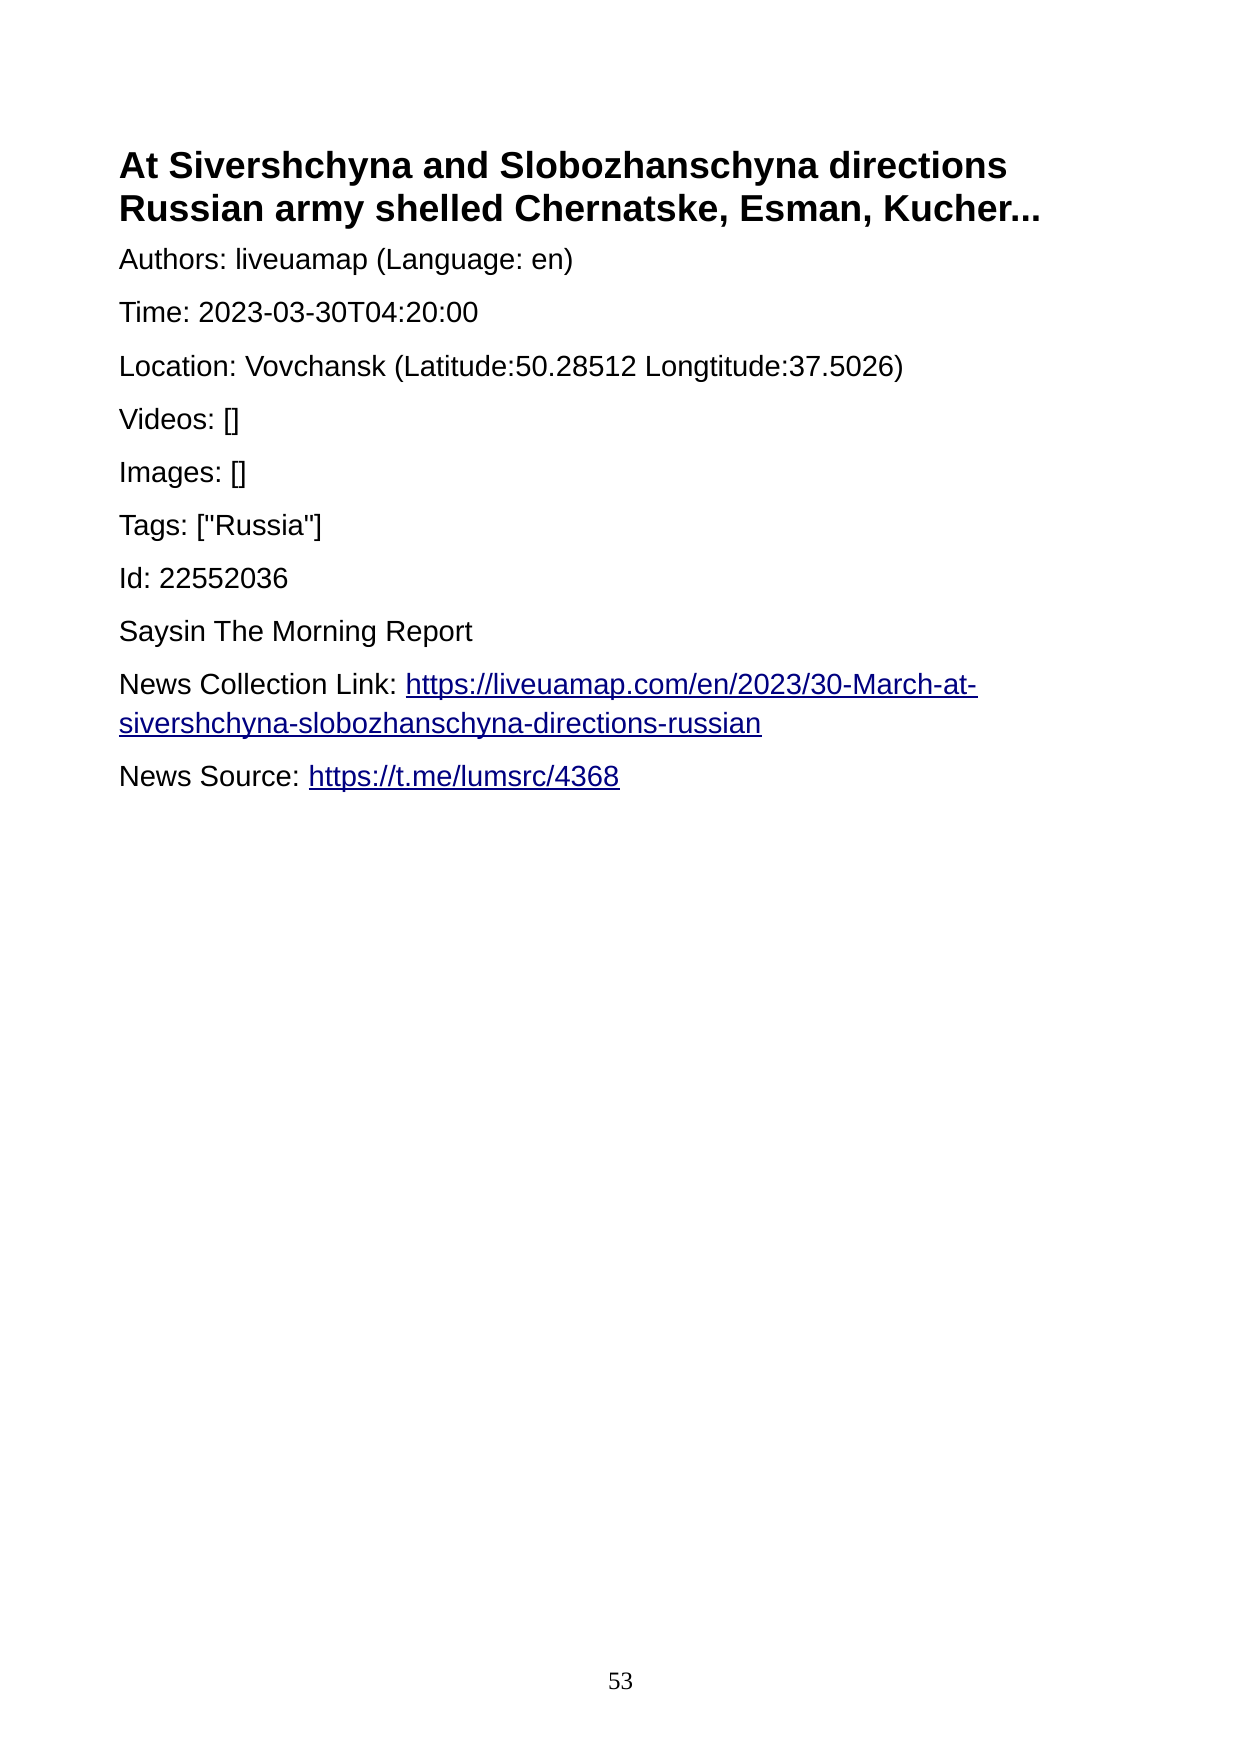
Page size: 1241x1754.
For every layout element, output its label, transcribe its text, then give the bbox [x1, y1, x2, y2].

text Videos: [] [118, 402, 1122, 435]
text Location: Vovchansk (Latitude:50.28512 Longtitude:37.5026) [118, 348, 1122, 382]
text Id: 22552036 [118, 561, 1122, 594]
subtitle At Sivershchyna and Slobozhanschyna directions Russian army shelled Chernatske, Esman, Kucher... [118, 143, 1122, 230]
text Authors: liveuamap (Language: en) [118, 242, 1122, 276]
text Tags: ["Russia"] [118, 508, 1122, 541]
text News Source: https://t.me/lumsrc/4368 [118, 759, 1122, 792]
text Images: [] [118, 455, 1122, 488]
text Saysin The Morning Report [118, 614, 1122, 648]
text Time: 2023-03-30T04:20:00 [118, 295, 1122, 329]
text News Collection Link: https://liveuamap.com/en/2023/30-March-at-sivershchyna-slobozhanschyna-directions-russian [118, 667, 1122, 739]
